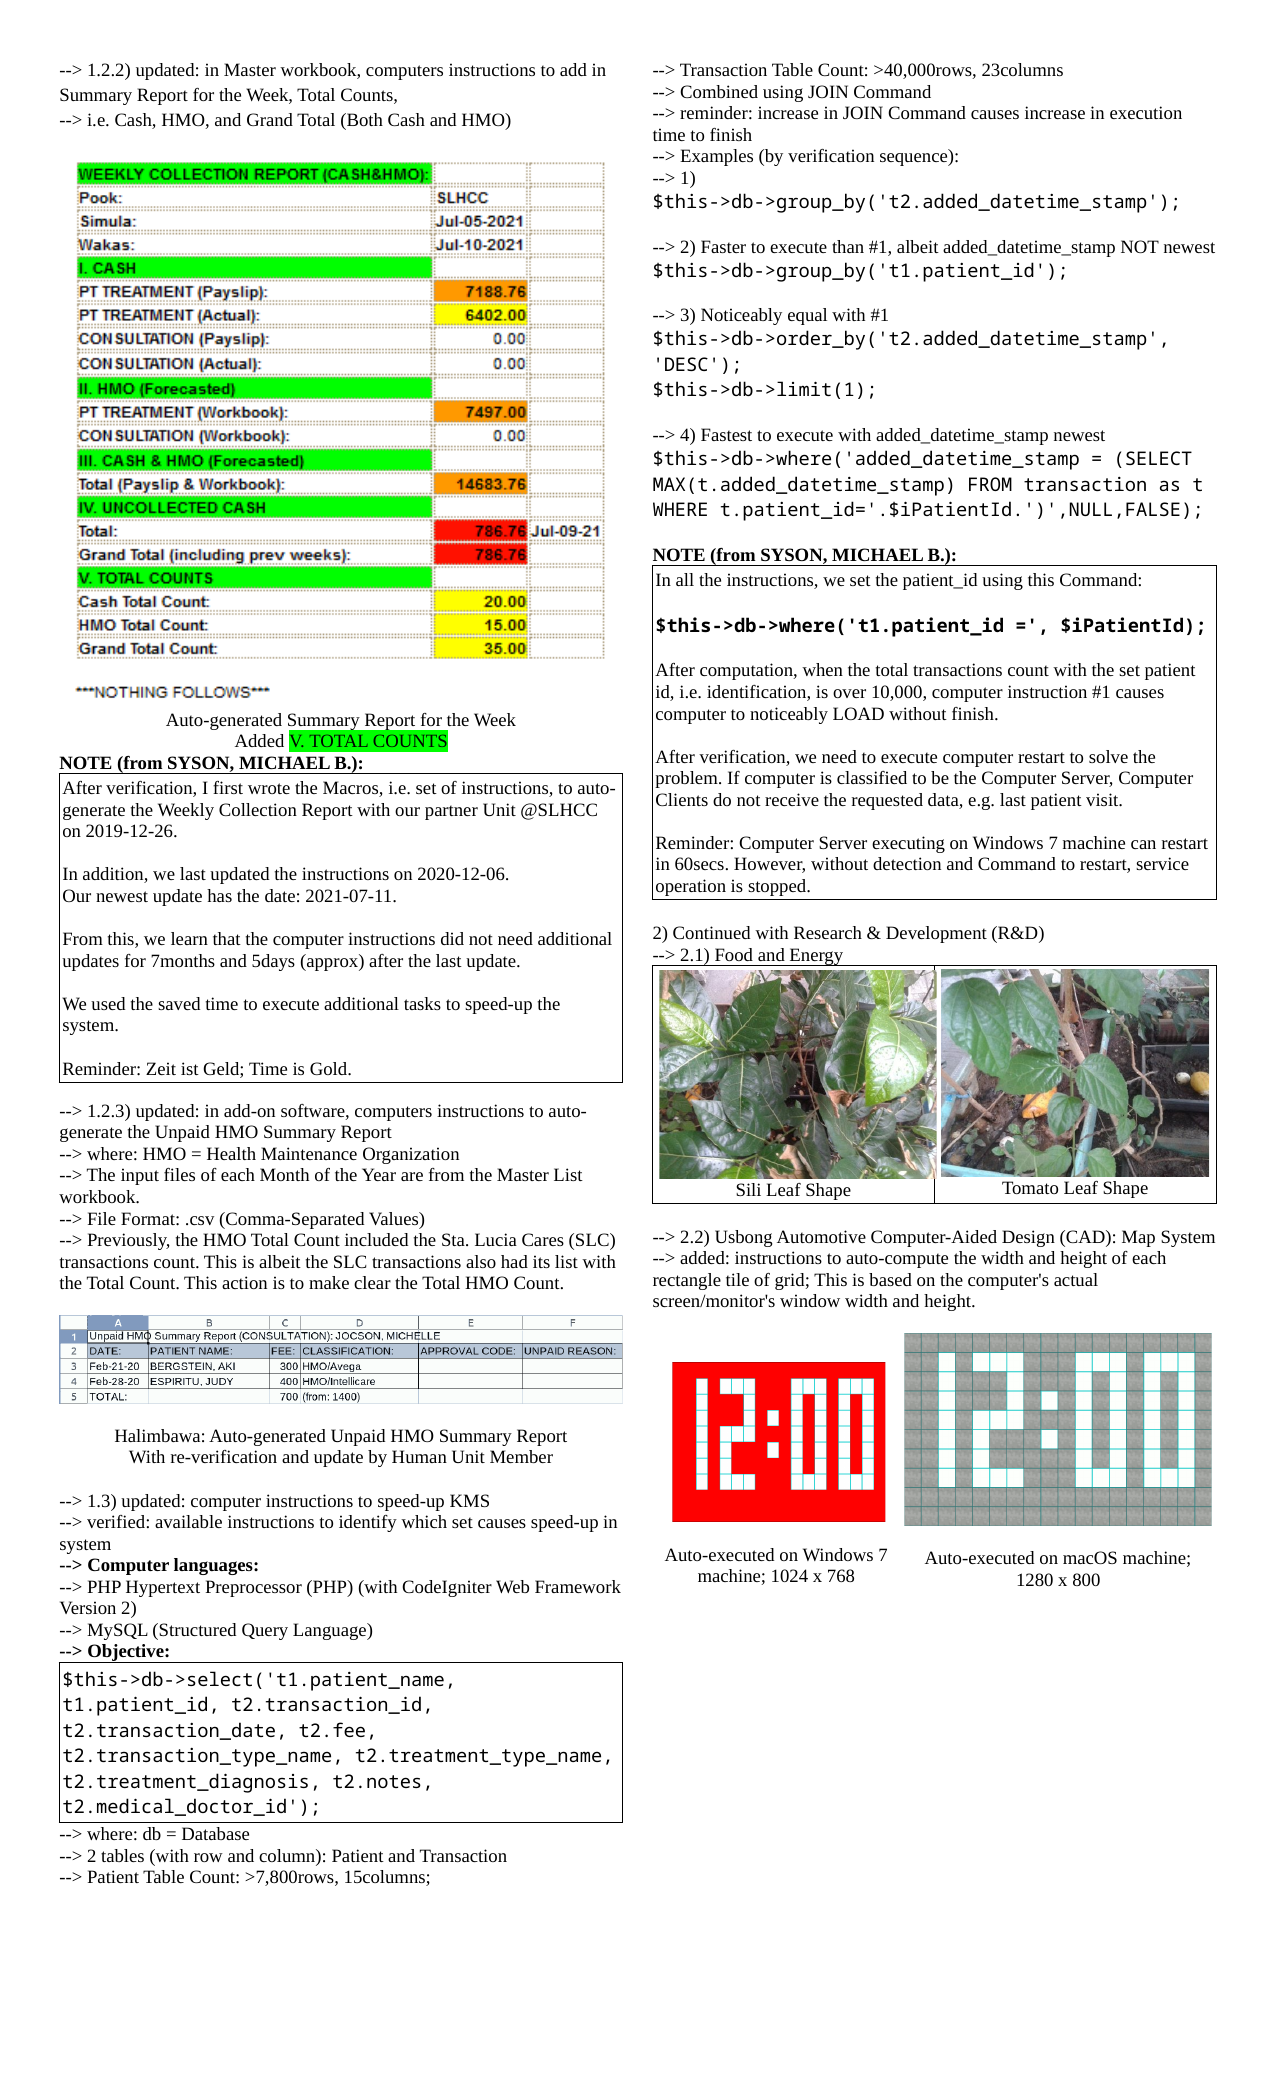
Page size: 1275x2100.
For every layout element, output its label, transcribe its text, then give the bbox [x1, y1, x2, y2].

text --> 1.3) updated: computer instructions to speed-up KMS [59, 1489, 623, 1511]
text --> Previously, the HMO Total Count included the Sta. Lucia Cares (SLC) transactions count. This is albeit the SLC transactions also had its list with the Total Count. This action is to make clear the Total HMO Count. [59, 1229, 623, 1294]
picture [59, 1315, 623, 1404]
text NOTE (from SYSON, MICHAEL B.): [59, 752, 623, 773]
text --> Examples (by verification sequence): [652, 145, 1216, 167]
text --> 2) Faster to execute than #1, albeit added_datetime_stamp NOT newest [652, 236, 1216, 257]
text NOTE (from SYSON, MICHAEL B.): [652, 543, 1216, 565]
text --> Patient Table Count: >7,800rows, 15columns; [59, 1866, 623, 1888]
text Added V. TOTAL COUNTS [59, 730, 623, 752]
text --> Computer languages: [59, 1554, 623, 1576]
text --> where: db = Database [59, 1823, 623, 1844]
text --> 2.2) Usbong Automotive Computer-Aided Design (CAD): Map System [652, 1226, 1216, 1247]
picture [904, 1333, 1212, 1526]
text --> 2.1) Food and Energy [652, 943, 1216, 965]
text --> MySQL (Structured Query Language) [59, 1619, 623, 1640]
text --> 1.2.3) updated: in add-on software, computers instructions to auto-generate the Unpaid HMO Summary Report [59, 1100, 623, 1143]
text --> PHP Hypertext Preprocessor (PHP) (with CodeIgniter Web Framework Version 2) [59, 1576, 623, 1619]
text $this->db->order_by('t2.added_datetime_stamp', 'DESC'); [652, 326, 1216, 377]
text --> 2 tables (with row and column): Patient and Transaction [59, 1844, 623, 1866]
text With re-verification and update by Human Unit Member [59, 1446, 623, 1468]
text --> Objective: [59, 1640, 623, 1662]
text --> File Format: .csv (Comma-Separated Values) [59, 1207, 623, 1229]
picture [659, 970, 937, 1179]
text --> Transaction Table Count: >40,000rows, 23columns [652, 59, 1216, 81]
table_header Auto-executed on Windows 7 machine; 1024 x 768 [652, 1334, 900, 1605]
text --> The input files of each Month of the Year are from the Master List workbook. [59, 1164, 623, 1207]
table_header Tomato Leaf Shape [935, 966, 1216, 1203]
text $this->db->limit(1); [652, 377, 1216, 402]
text --> where: HMO = Health Maintenance Organization [59, 1143, 623, 1164]
text --> 3) Noticeably equal with #1 [652, 304, 1216, 326]
text Halimbawa: Auto-generated Unpaid HMO Summary Report [59, 1425, 623, 1446]
text --> reminder: increase in JOIN Command causes increase in execution time to finish [652, 102, 1216, 145]
text $this->db->where('added_datetime_stamp = (SELECT MAX(t.added_datetime_stamp) FROM transaction as t WHERE t.patient_id='.$iPatientId.')',NULL,FALSE); [652, 445, 1216, 522]
text --> 1.2.2) updated: in Master workbook, computers instructions to add in Summary Report for the Week, Total Counts, [59, 59, 623, 105]
picture [672, 1362, 886, 1522]
text --> i.e. Cash, HMO, and Grand Total (Both Cash and HMO) [59, 109, 623, 130]
text Auto-generated Summary Report for the Week [59, 133, 623, 730]
table_header $this->db->select('t1.patient_name, t1.patient_id, t2.transaction_id, t2.transaction_date, t2.fee, t2.transaction_type_name, t2.treatment_type_name, t2.treatment_diagnosis, t2.notes, t2.medical_doctor_id'); [60, 1663, 622, 1822]
picture [68, 133, 614, 709]
text $this->db->group_by('t2.added_datetime_stamp'); [652, 188, 1216, 214]
text --> added: instructions to auto-compute the width and height of each rectangle tile of grid; This is based on the computer's actual screen/monitor's window width and height. [652, 1247, 1216, 1312]
text --> verified: available instructions to identify which set causes speed-up in system [59, 1511, 623, 1554]
picture [941, 969, 1210, 1177]
table_header Sili Leaf Shape [653, 966, 934, 1203]
text --> 4) Fastest to execute with added_datetime_stamp newest [652, 424, 1216, 445]
table_header Auto-executed on macOS machine; 1280 x 800 [900, 1334, 1216, 1605]
text 2) Continued with Research & Development (R&D) [652, 922, 1216, 943]
text $this->db->group_by('t1.patient_id'); [652, 257, 1216, 283]
text --> 1) [652, 167, 1216, 188]
table_header In all the instructions, we set the patient_id using this Command: $this->db->where('t1.patient_id =', $iPatientId); After computation, when the total transactions count with the set patient id, i.e. identification, is over 10,000, computer instruction #1 causes computer to noticeably LOAD without finish. After verification, we need to execute computer restart to solve the problem. If computer is classified to be the Computer Server, Computer Clients do not receive the requested data, e.g. last patient visit. Reminder: Computer Server executing on Windows 7 machine can restart in 60secs. However, without detection and Command to restart, service operation is stopped. [653, 566, 1216, 899]
table_header After verification, I first wrote the Macros, i.e. set of instructions, to auto-generate the Weekly Collection Report with our partner Unit @SLHCC on 2019-12-26. In addition, we last updated the instructions on 2020-12-06. Our newest update has the date: 2021-07-11. From this, we learn that the computer instructions did not need additional updates for 7months and 5days (approx) after the last update. We used the saved time to execute additional tasks to speed-up the system. Reminder: Zeit ist Geld; Time is Gold. [60, 774, 622, 1082]
text --> Combined using JOIN Command [652, 81, 1216, 102]
